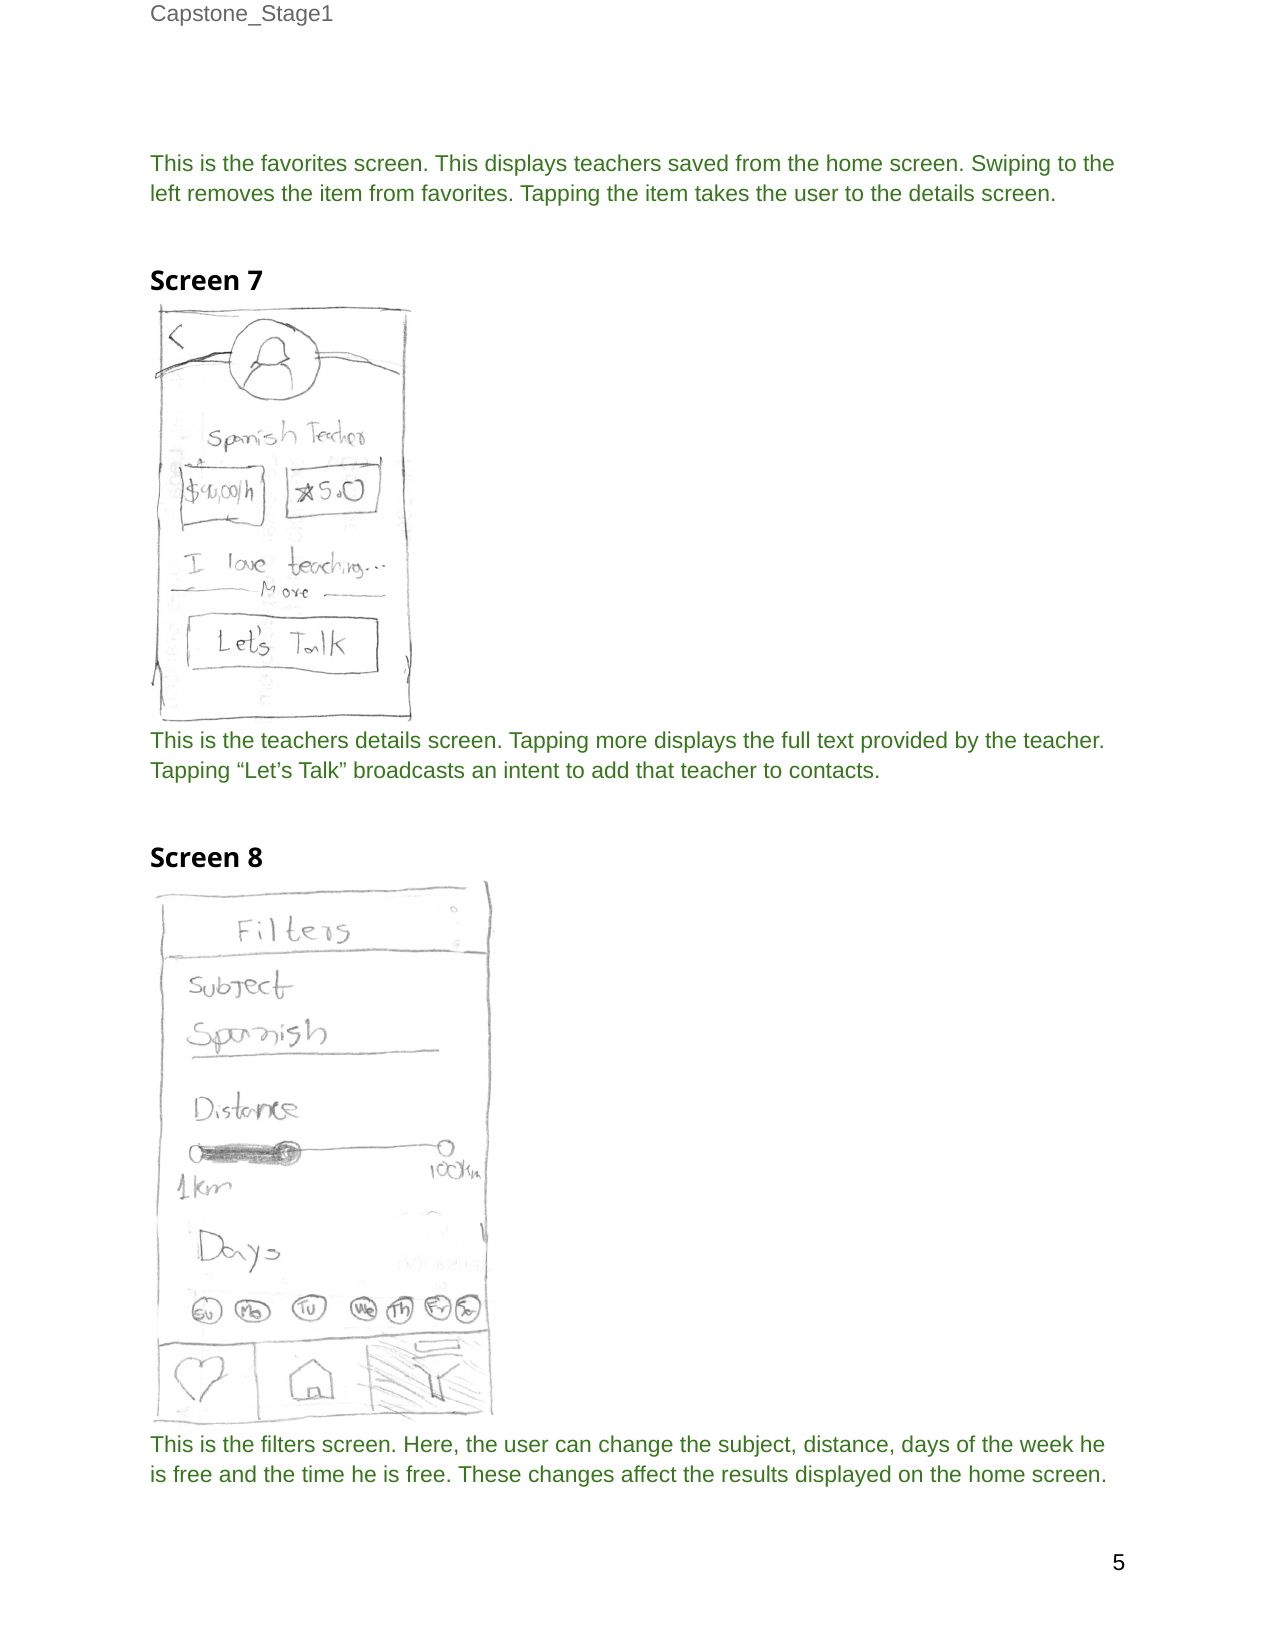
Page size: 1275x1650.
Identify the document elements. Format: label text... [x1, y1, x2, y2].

picture [150, 875, 501, 1427]
picture [150, 298, 414, 723]
text This is the favorites screen. This displays teachers saved from the home screen. Swiping to the left removes the item from favorites. Tapping the item takes the user to the details screen. [150, 150, 1125, 207]
text This is the teachers details screen. Tapping more displays the full text provided by the teacher. [150, 298, 1125, 753]
subtitle Screen 7 [150, 261, 1125, 298]
text Tapping “Let’s Talk” broadcasts an intent to add that teacher to contacts. [150, 757, 1125, 783]
subtitle Screen 8 [150, 838, 1125, 875]
text This is the filters screen. Here, the user can change the subject, distance, days of the week he is free and the time he is free. These changes affect the results displayed on the home screen. [150, 875, 1125, 1487]
